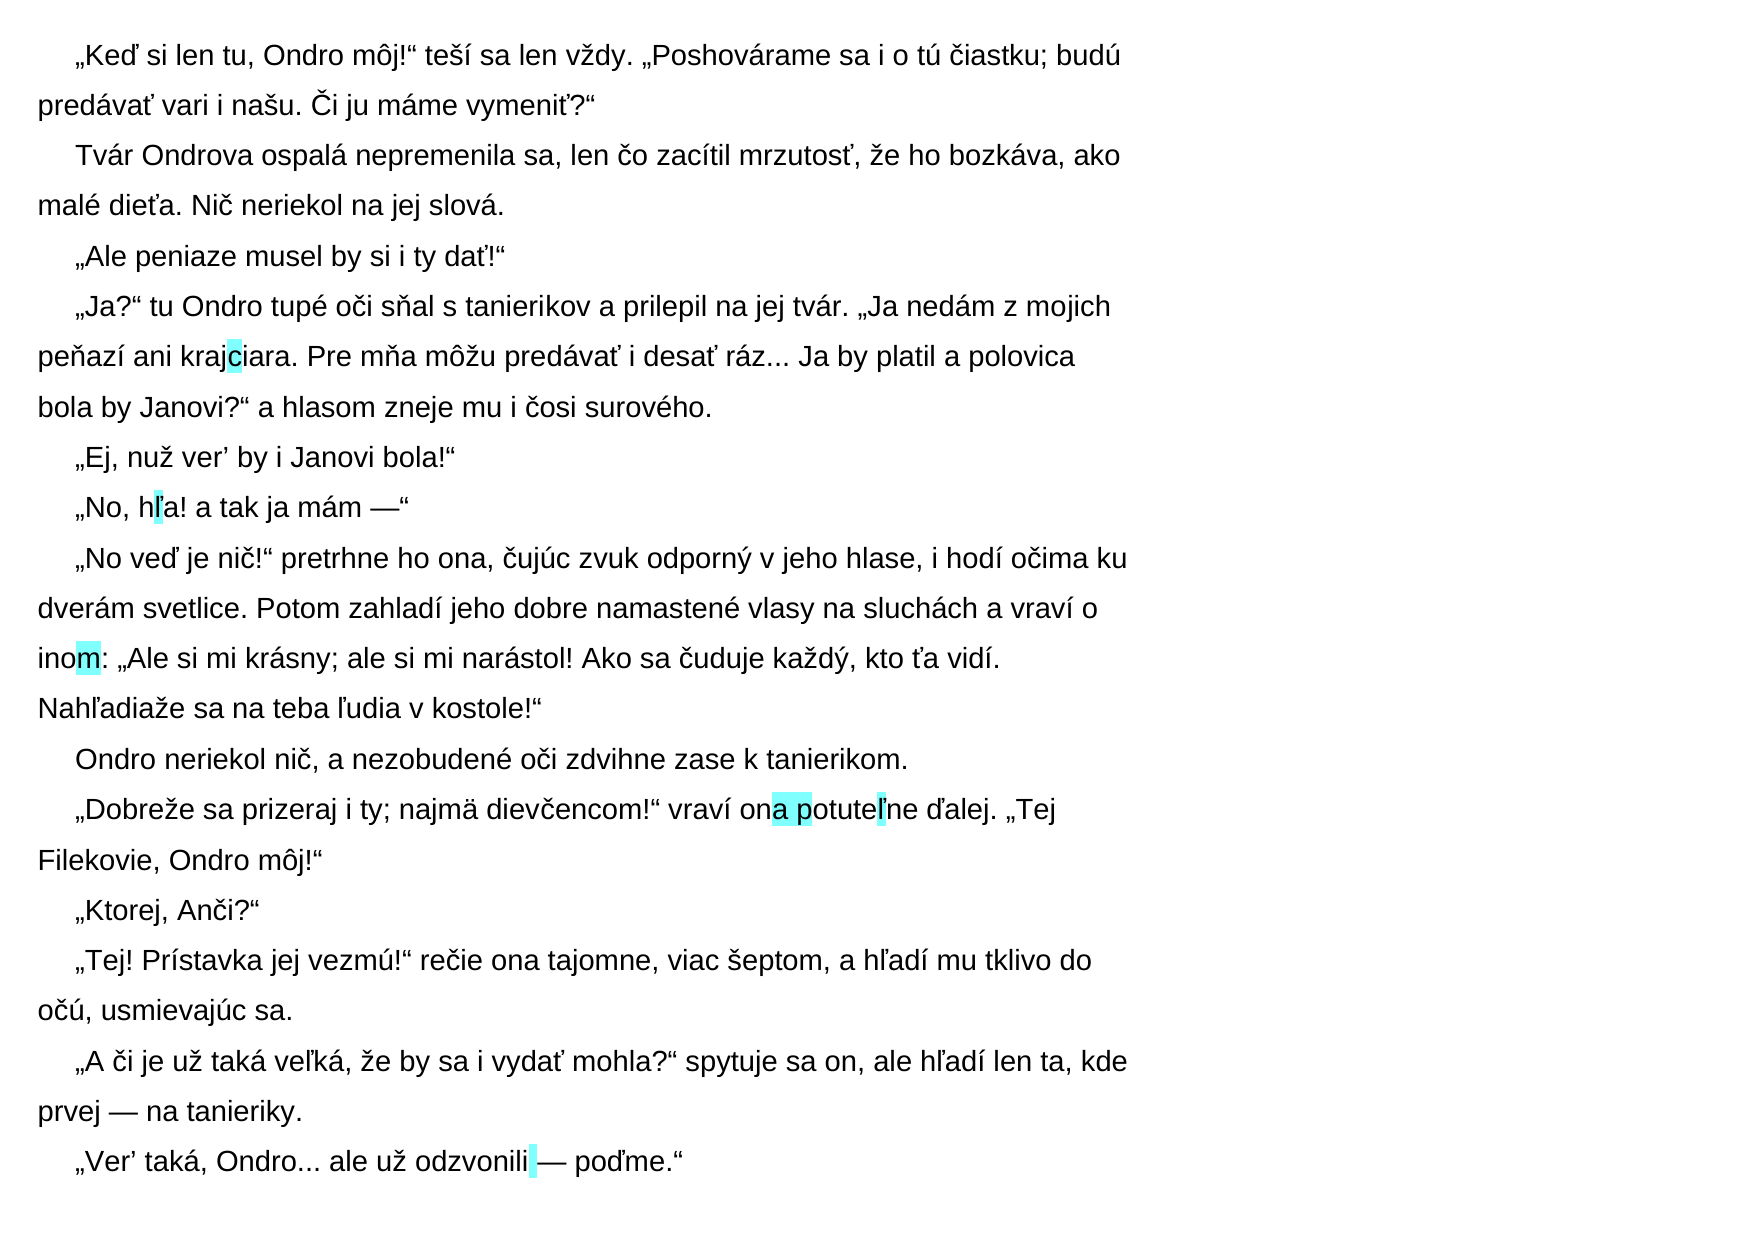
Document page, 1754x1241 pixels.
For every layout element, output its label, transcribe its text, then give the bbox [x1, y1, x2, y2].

text „Keď si len tu, Ondro môj!“ teší sa len vždy. „Poshovárame sa i o tú čiastku; budú predávať vari i našu. Či ju máme vymeniť?“ [37, 37, 1130, 121]
text „Ale peniaze musel by si i ty dať!“ [37, 239, 1130, 272]
text Tvár Ondrova ospalá nepremenila sa, len čo zacítil mrzutosť, že ho bozkáva, ako malé dieťa. Nič neriekol na jej slová. [37, 138, 1130, 222]
text „Ja?“ tu Ondro tupé oči sňal s tanieri­kov a prilepil na jej tvár. „Ja nedám z mo­jich peňazí ani krajciara. Pre mňa môžu pre­dávať i desať ráz... Ja by platil a polovica bola by Janovi?“ a hlasom zneje mu i čosi surového. [37, 289, 1130, 423]
text Ondro neriekol nič, a nezobudené oči zdvihne zase k tanierikom. [37, 742, 1130, 775]
text „No, hľa! a tak ja mám —“ [37, 490, 1130, 524]
text „Ver’ taká, Ondro... ale už odzvonili — poďme.“ [37, 1144, 1130, 1178]
text „No veď je nič!“ pretrhne ho ona, čujúc zvuk odporný v jeho hlase, i hodí očima ku dverám svetlice. Potom zahladí jeho dobre namastené vlasy na sluchách a vraví o inom: „Ale si mi krásny; ale si mi narástol! Ako sa čuduje každý, kto ťa vidí. Nahľadiaže sa na teba ľudia v kostole!“ [37, 541, 1130, 725]
text „A či je už taká veľká, že by sa i vydať mohla?“ spytuje sa on, ale hľadí len ta, kde prvej — na tanieriky. [37, 1044, 1130, 1128]
text „Ej, nuž ver’ by i Janovi bola!“ [37, 440, 1130, 473]
text „Tej! Prístavka jej vezmú!“ rečie ona tajomne, viac šeptom, a hľadí mu tklivo do očú, usmievajúc sa. [37, 943, 1130, 1027]
text „Dobreže sa prizeraj i ty; najmä diev­čencom!“ vraví ona potuteľne ďalej. „Tej Filekovie, Ondro môj!“ [37, 792, 1130, 876]
text „Ktorej, Anči?“ [37, 893, 1130, 926]
